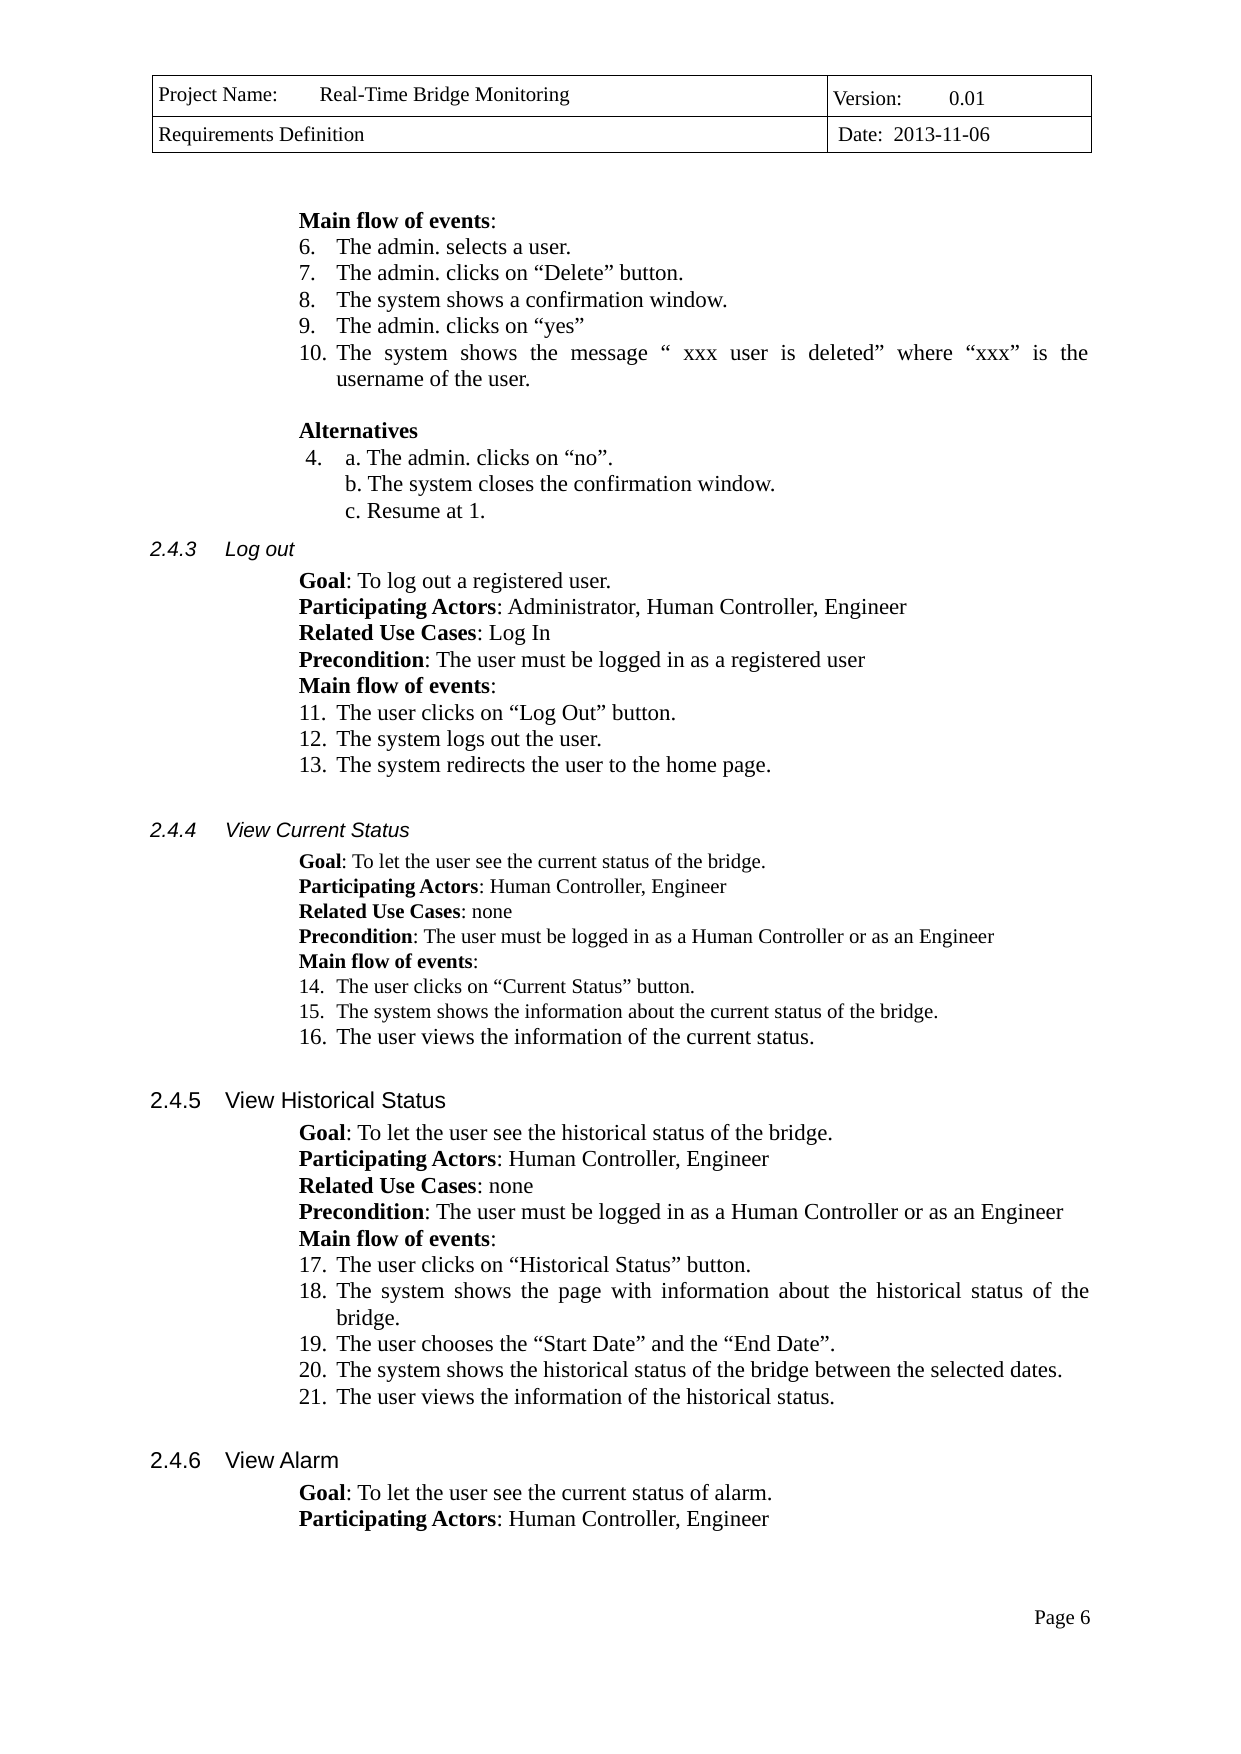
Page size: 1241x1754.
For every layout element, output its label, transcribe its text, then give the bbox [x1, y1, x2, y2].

list Main flow of events: [261, 948, 1090, 973]
list b. The system closes the confirmation window. [187, 470, 1090, 497]
subtitle Log out [150, 536, 1090, 561]
list Participating Actors: Human Controller, Engineer [261, 1146, 1090, 1172]
list The user clicks on “Historical Status” button. [298, 1251, 1090, 1277]
list The system redirects the user to the home page. [298, 751, 1090, 778]
list The user chooses the “Start Date” and the “End Date”. [298, 1330, 1090, 1356]
list c. Resume at 1. [187, 497, 1090, 523]
list Related Use Cases: none [261, 898, 1090, 923]
list Participating Actors: Human Controller, Engineer [261, 873, 1090, 898]
list The system shows the page with information about the historical status of the bridge. [298, 1277, 1090, 1330]
list Alternatives [261, 418, 1090, 444]
list Goal: To let the user see the current status of the bridge. [261, 848, 1090, 873]
list The system logs out the user. [298, 725, 1090, 751]
list Participating Actors: Administrator, Human Controller, Engineer [261, 593, 1090, 619]
list The admin. clicks on “Delete” button. [298, 259, 1090, 286]
list The user views the information of the historical status. [298, 1383, 1090, 1409]
list Related Use Cases: none [261, 1172, 1090, 1198]
list Goal: To let the user see the current status of alarm. [261, 1479, 1090, 1506]
list Precondition: The user must be logged in as a Human Controller or as an Engineer [261, 1198, 1090, 1224]
list Main flow of events: [261, 1224, 1090, 1251]
list Participating Actors: Human Controller, Engineer [261, 1506, 1090, 1532]
list The system shows the historical status of the bridge between the selected dates. [298, 1356, 1090, 1383]
list The user views the information of the current status. [298, 1023, 1090, 1049]
list The system shows the information about the current status of the bridge. [298, 998, 1090, 1023]
list Related Use Cases: Log In [261, 619, 1090, 646]
subtitle View Historical Status [150, 1087, 1090, 1113]
list The admin. selects a user. [298, 233, 1090, 259]
list The system shows the message “ xxx user is deleted” where “xxx” is the username of the user. [298, 338, 1090, 391]
list The user clicks on “Log Out” button. [298, 698, 1090, 725]
subtitle View Alarm [150, 1447, 1090, 1473]
list 4. a. The admin. clicks on “no”. [187, 444, 1090, 470]
list Main flow of events: [261, 207, 1090, 233]
list Precondition: The user must be logged in as a registered user [261, 646, 1090, 672]
list Goal: To let the user see the historical status of the bridge. [261, 1119, 1090, 1146]
list Precondition: The user must be logged in as a Human Controller or as an Engineer [261, 923, 1090, 948]
list The admin. clicks on “yes” [298, 312, 1090, 338]
list The system shows a confirmation window. [298, 286, 1090, 312]
list Goal: To log out a registered user. [261, 567, 1090, 593]
list The user clicks on “Current Status” button. [298, 973, 1090, 998]
list Main flow of events: [261, 672, 1090, 698]
subtitle View Current Status [150, 816, 1090, 841]
